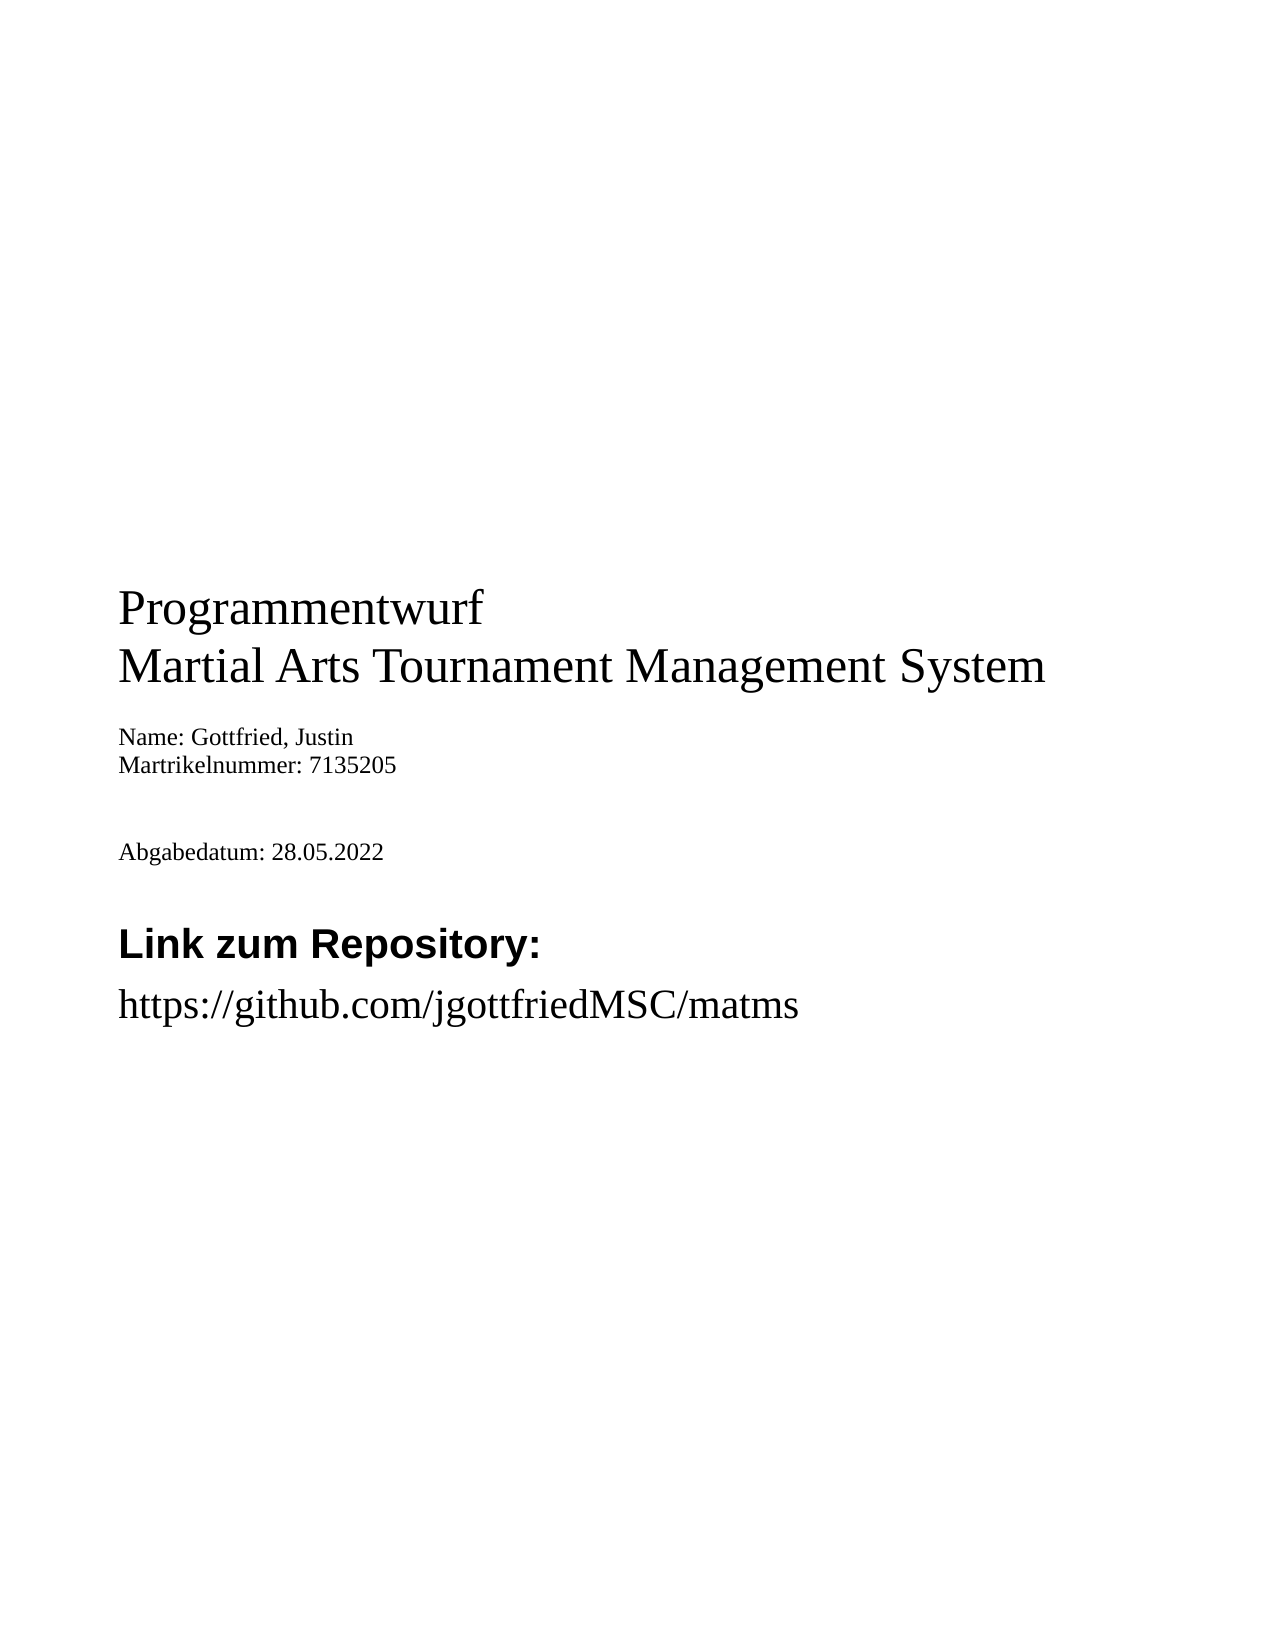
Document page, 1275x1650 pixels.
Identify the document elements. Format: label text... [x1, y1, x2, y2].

text Martial Arts Tournament Management System [118, 636, 1157, 693]
subtitle Link zum Repository: [118, 919, 1157, 967]
text https://github.com/jgottfriedMSC/matms [118, 980, 1157, 1028]
text Abgabedatum: 28.05.2022 [118, 837, 1157, 866]
text Name: Gottfried, Justin Martrikelnummer: 7135205 [118, 722, 1157, 779]
text Programmentwurf [118, 578, 1157, 636]
